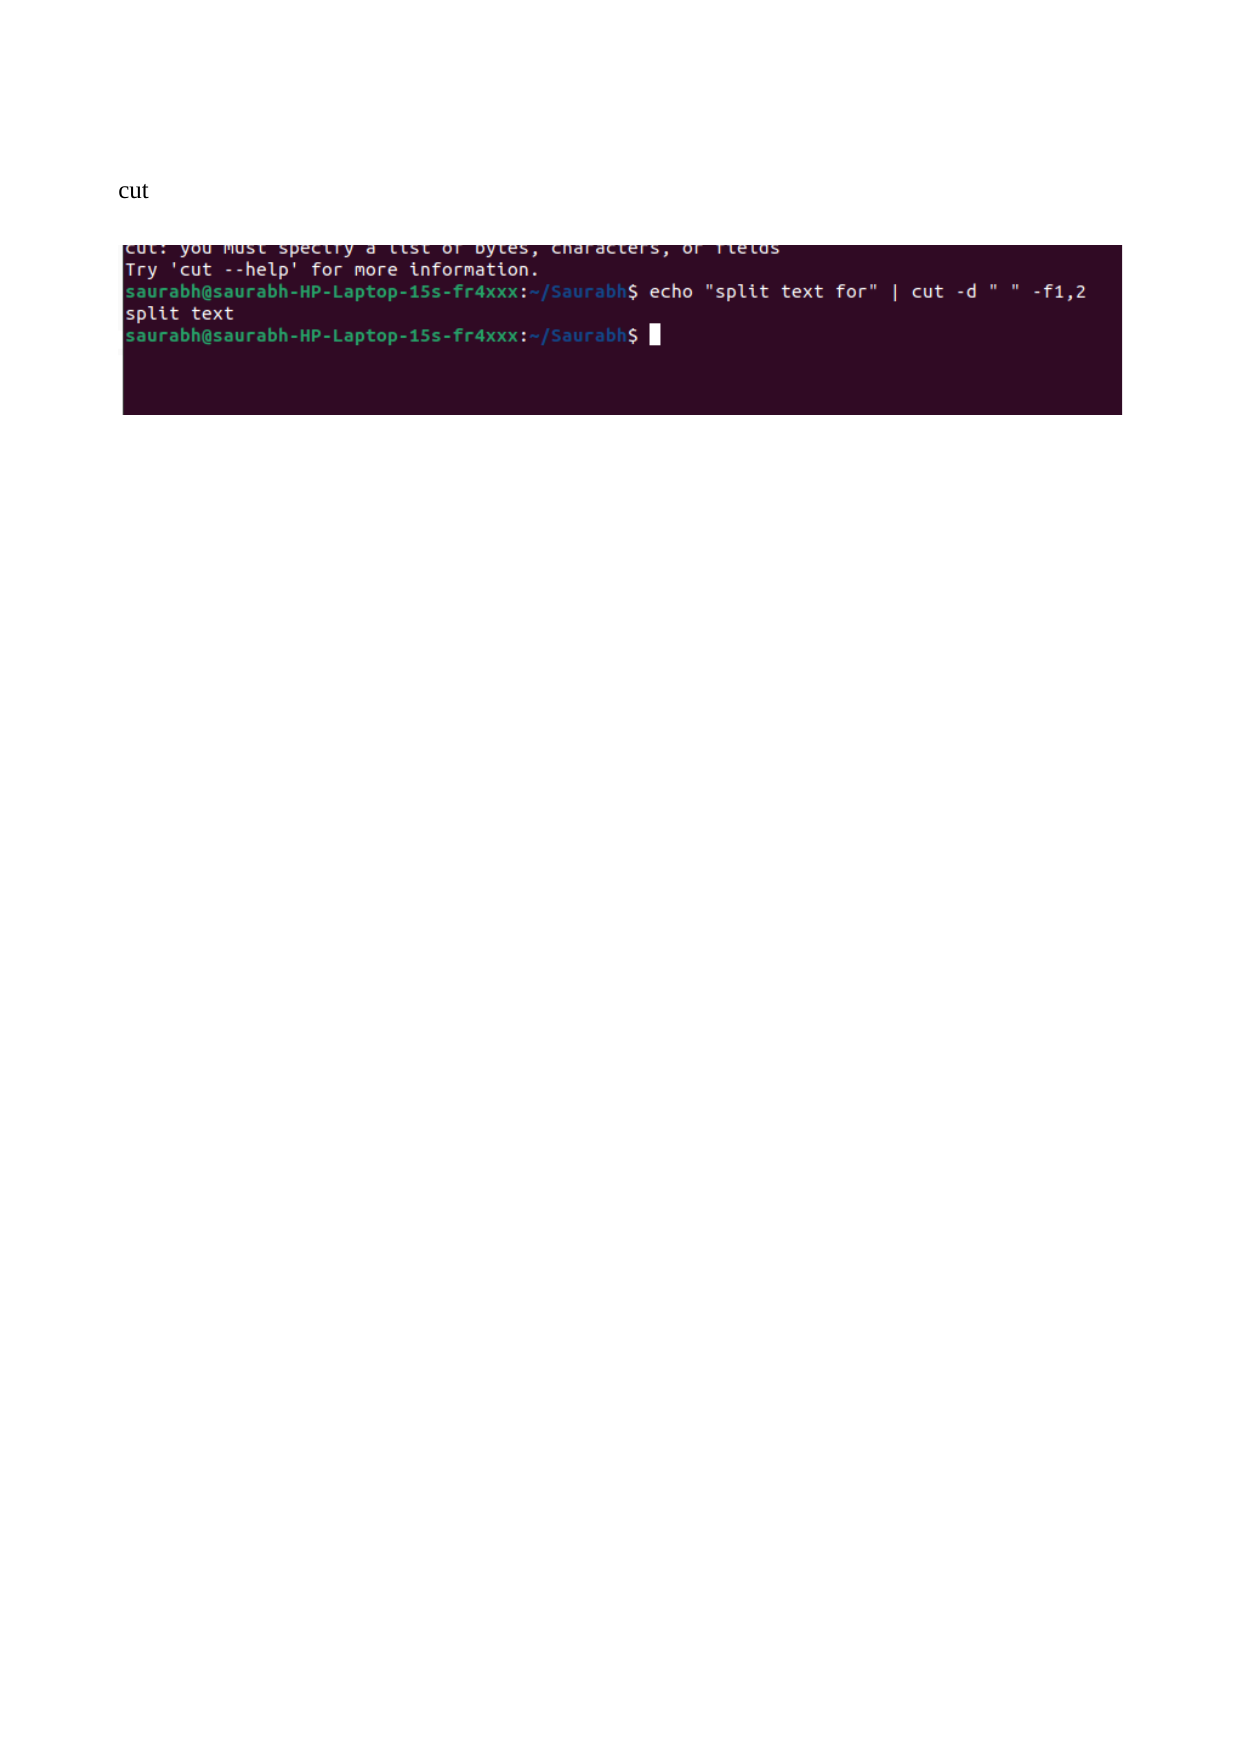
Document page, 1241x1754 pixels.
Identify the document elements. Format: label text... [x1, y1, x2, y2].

text cut [118, 176, 1122, 204]
picture [118, 245, 1123, 415]
